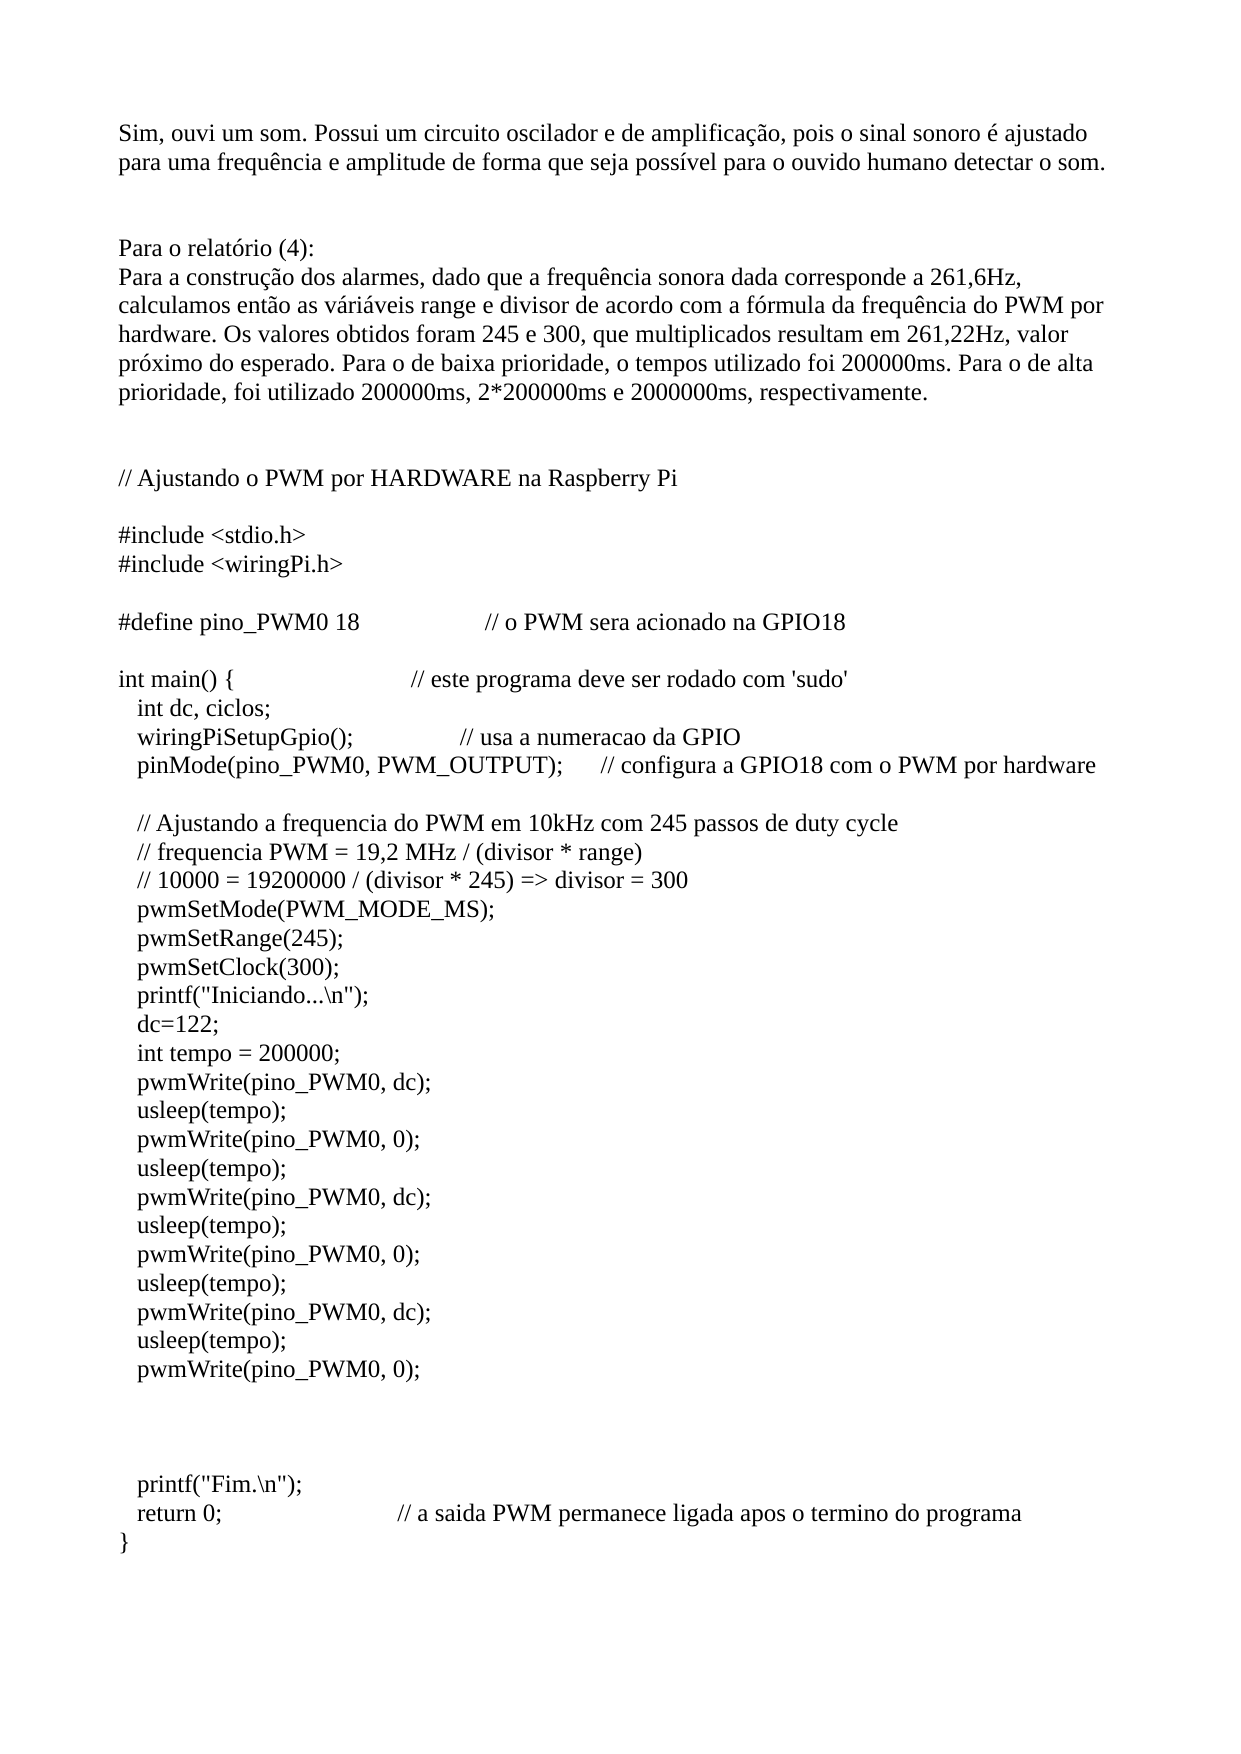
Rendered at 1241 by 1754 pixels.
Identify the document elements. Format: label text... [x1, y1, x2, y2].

text pwmWrite(pino_PWM0, 0); [118, 1354, 1122, 1383]
text #include <stdio.h> [118, 521, 1122, 549]
text } [118, 1527, 1122, 1556]
text return 0; // a saida PWM permanece ligada apos o termino do programa [118, 1498, 1122, 1527]
text // 10000 = 19200000 / (divisor * 245) => divisor = 300 [118, 866, 1122, 894]
text int main() { // este programa deve ser rodado com 'sudo' [118, 664, 1122, 693]
text Para a construção dos alarmes, dado que a frequência sonora dada corresponde a 261,6Hz, calculamos então as váriáveis range e divisor de acordo com a fórmula da frequência do PWM por hardware. Os valores obtidos foram 245 e 300, que multiplicados resultam em 261,22Hz, valor próximo do esperado. Para o de baixa prioridade, o tempos utilizado foi 200000ms. Para o de alta prioridade, foi utilizado 200000ms, 2*200000ms e 2000000ms, respectivamente. [118, 262, 1122, 406]
text // Ajustando o PWM por HARDWARE na Raspberry Pi [118, 463, 1122, 492]
text // frequencia PWM = 19,2 MHz / (divisor * range) [118, 837, 1122, 866]
text pwmWrite(pino_PWM0, dc); [118, 1067, 1122, 1096]
text dc=122; [118, 1009, 1122, 1038]
text pwmWrite(pino_PWM0, dc); [118, 1297, 1122, 1326]
text usleep(tempo); [118, 1153, 1122, 1182]
text int tempo = 200000; [118, 1038, 1122, 1067]
text #define pino_PWM0 18 // o PWM sera acionado na GPIO18 [118, 607, 1122, 636]
text usleep(tempo); [118, 1096, 1122, 1124]
text Sim, ouvi um som. Possui um circuito oscilador e de amplificação, pois o sinal sonoro é ajustado para uma frequência e amplitude de forma que seja possível para o ouvido humano detectar o som. [118, 118, 1122, 176]
text int dc, ciclos; [118, 693, 1122, 722]
text usleep(tempo); [118, 1211, 1122, 1239]
text printf("Iniciando...\n"); [118, 981, 1122, 1009]
text printf("Fim.\n"); [118, 1469, 1122, 1498]
text pwmSetRange(245); [118, 923, 1122, 952]
text // Ajustando a frequencia do PWM em 10kHz com 245 passos de duty cycle [118, 808, 1122, 837]
text pwmSetClock(300); [118, 952, 1122, 981]
text Para o relatório (4): [118, 233, 1122, 262]
text pwmWrite(pino_PWM0, dc); [118, 1182, 1122, 1211]
text #include <wiringPi.h> [118, 549, 1122, 578]
text pwmWrite(pino_PWM0, 0); [118, 1239, 1122, 1268]
text usleep(tempo); [118, 1268, 1122, 1297]
text pinMode(pino_PWM0, PWM_OUTPUT); // configura a GPIO18 com o PWM por hardware [118, 751, 1122, 779]
text pwmWrite(pino_PWM0, 0); [118, 1124, 1122, 1153]
text pwmSetMode(PWM_MODE_MS); [118, 894, 1122, 923]
text usleep(tempo); [118, 1326, 1122, 1354]
text wiringPiSetupGpio(); // usa a numeracao da GPIO [118, 722, 1122, 751]
